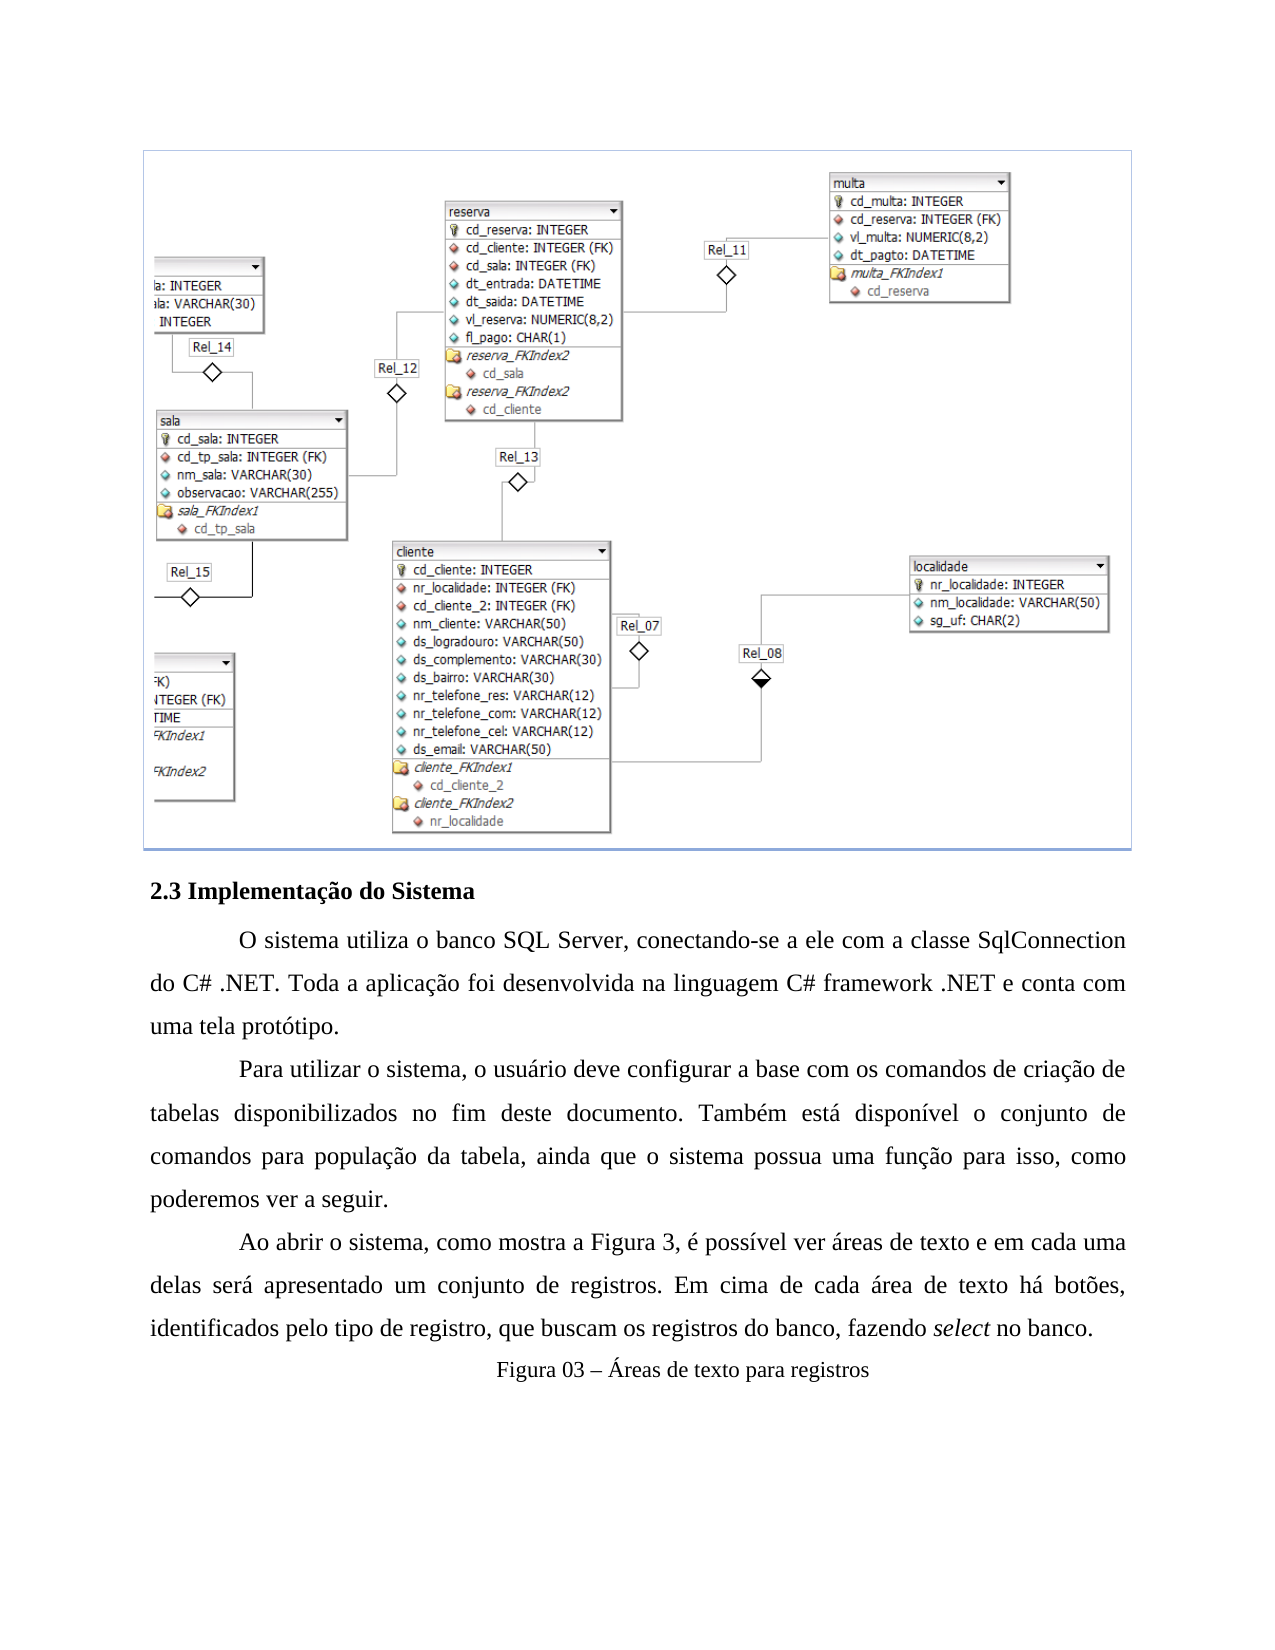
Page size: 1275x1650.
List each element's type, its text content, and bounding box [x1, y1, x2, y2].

text Para utilizar o sistema, o usuário deve configurar a base com os comandos de criação de tabelas disponibilizados no fim deste documento. Também está disponível o conjunto de comandos para população da tabela, ainda que o sistema possua uma função para isso, como poderemos ver a seguir. [150, 1054, 1127, 1213]
table_header [1121, 151, 1131, 848]
table_header [144, 151, 154, 848]
text Ao abrir o sistema, como mostra a Figura 3, é possível ver áreas de texto e em cada uma delas será apresentado um conjunto de registros. Em cima de cada área de texto há botões, identificados pelo tipo de registro, que buscam os registros do banco, fazendo select no banco. [150, 1227, 1127, 1342]
text 2.3 Implementação do Sistema [150, 876, 1127, 904]
text O sistema utiliza o banco SQL Server, conectando-se a ele com a classe SqlConnection do C# .NET. Toda a aplicação foi desenvolvida na linguagem C# framework .NET e conta com uma tela protótipo. [150, 925, 1127, 1040]
text Figura 03 – Áreas de texto para registros [150, 1356, 1127, 1383]
